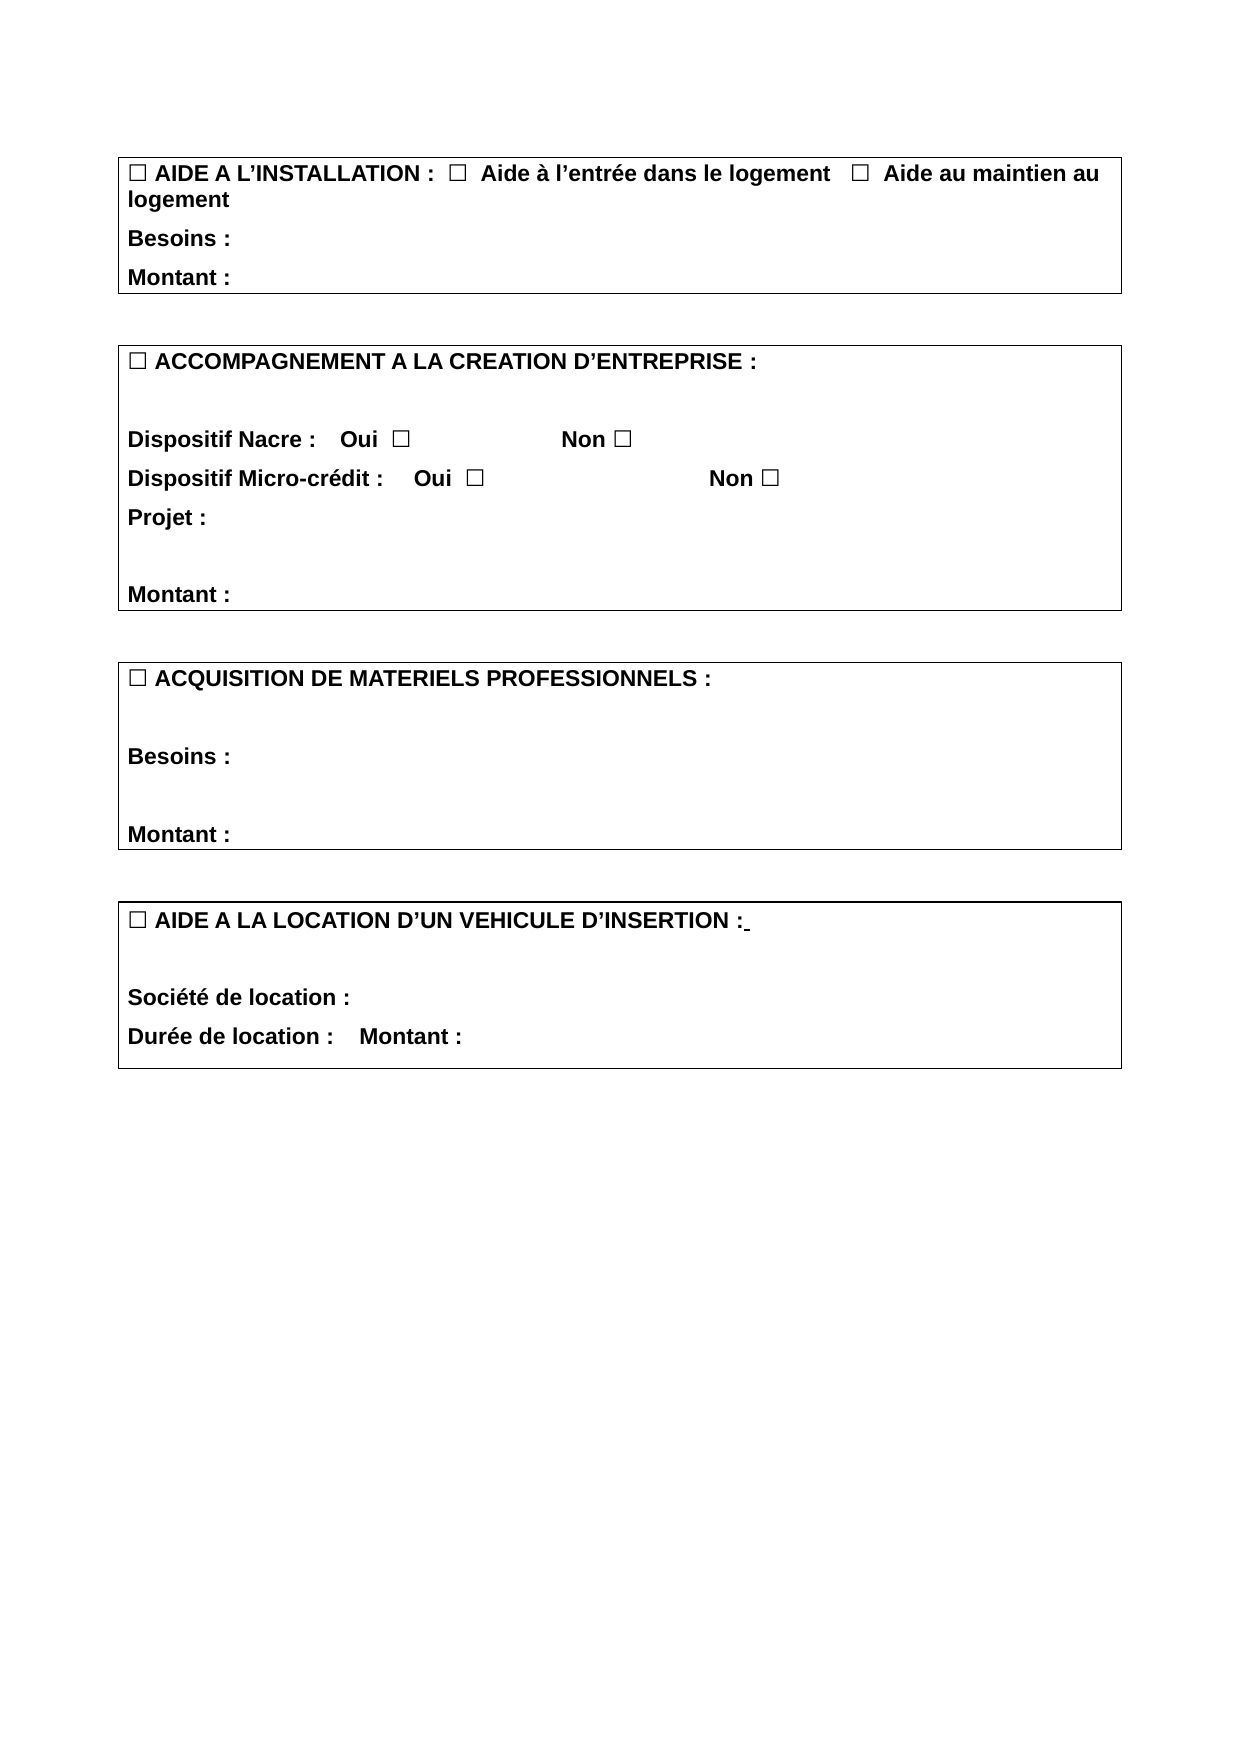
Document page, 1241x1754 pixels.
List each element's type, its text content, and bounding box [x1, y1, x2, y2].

text Dispositif Micro-crédit : Oui ☐ Non ☐ [119, 462, 1121, 491]
text ☐ ACCOMPAGNEMENT A LA CREATION D’ENTREPRISE : [119, 346, 1121, 374]
text ☐ ACQUISITION DE MATERIELS PROFESSIONNELS : [119, 663, 1121, 692]
text Besoins : [119, 222, 1121, 252]
text Montant : [119, 261, 1121, 293]
text Besoins : [119, 740, 1121, 769]
text Durée de location : Montant : [119, 1018, 1121, 1068]
text Projet : [119, 500, 1121, 530]
text Montant : [119, 578, 1121, 610]
text Montant : [119, 817, 1121, 849]
text ☐ AIDE A L’INSTALLATION : ☐ Aide à l’entrée dans le logement ☐ Aide au maintien au logement [119, 158, 1121, 213]
text Dispositif Nacre : Oui ☐ Non ☐ [119, 423, 1121, 452]
text ☐ AIDE A LA LOCATION D’UN VEHICULE D’INSERTION : [119, 903, 1121, 933]
text Société de location : [119, 979, 1121, 1011]
